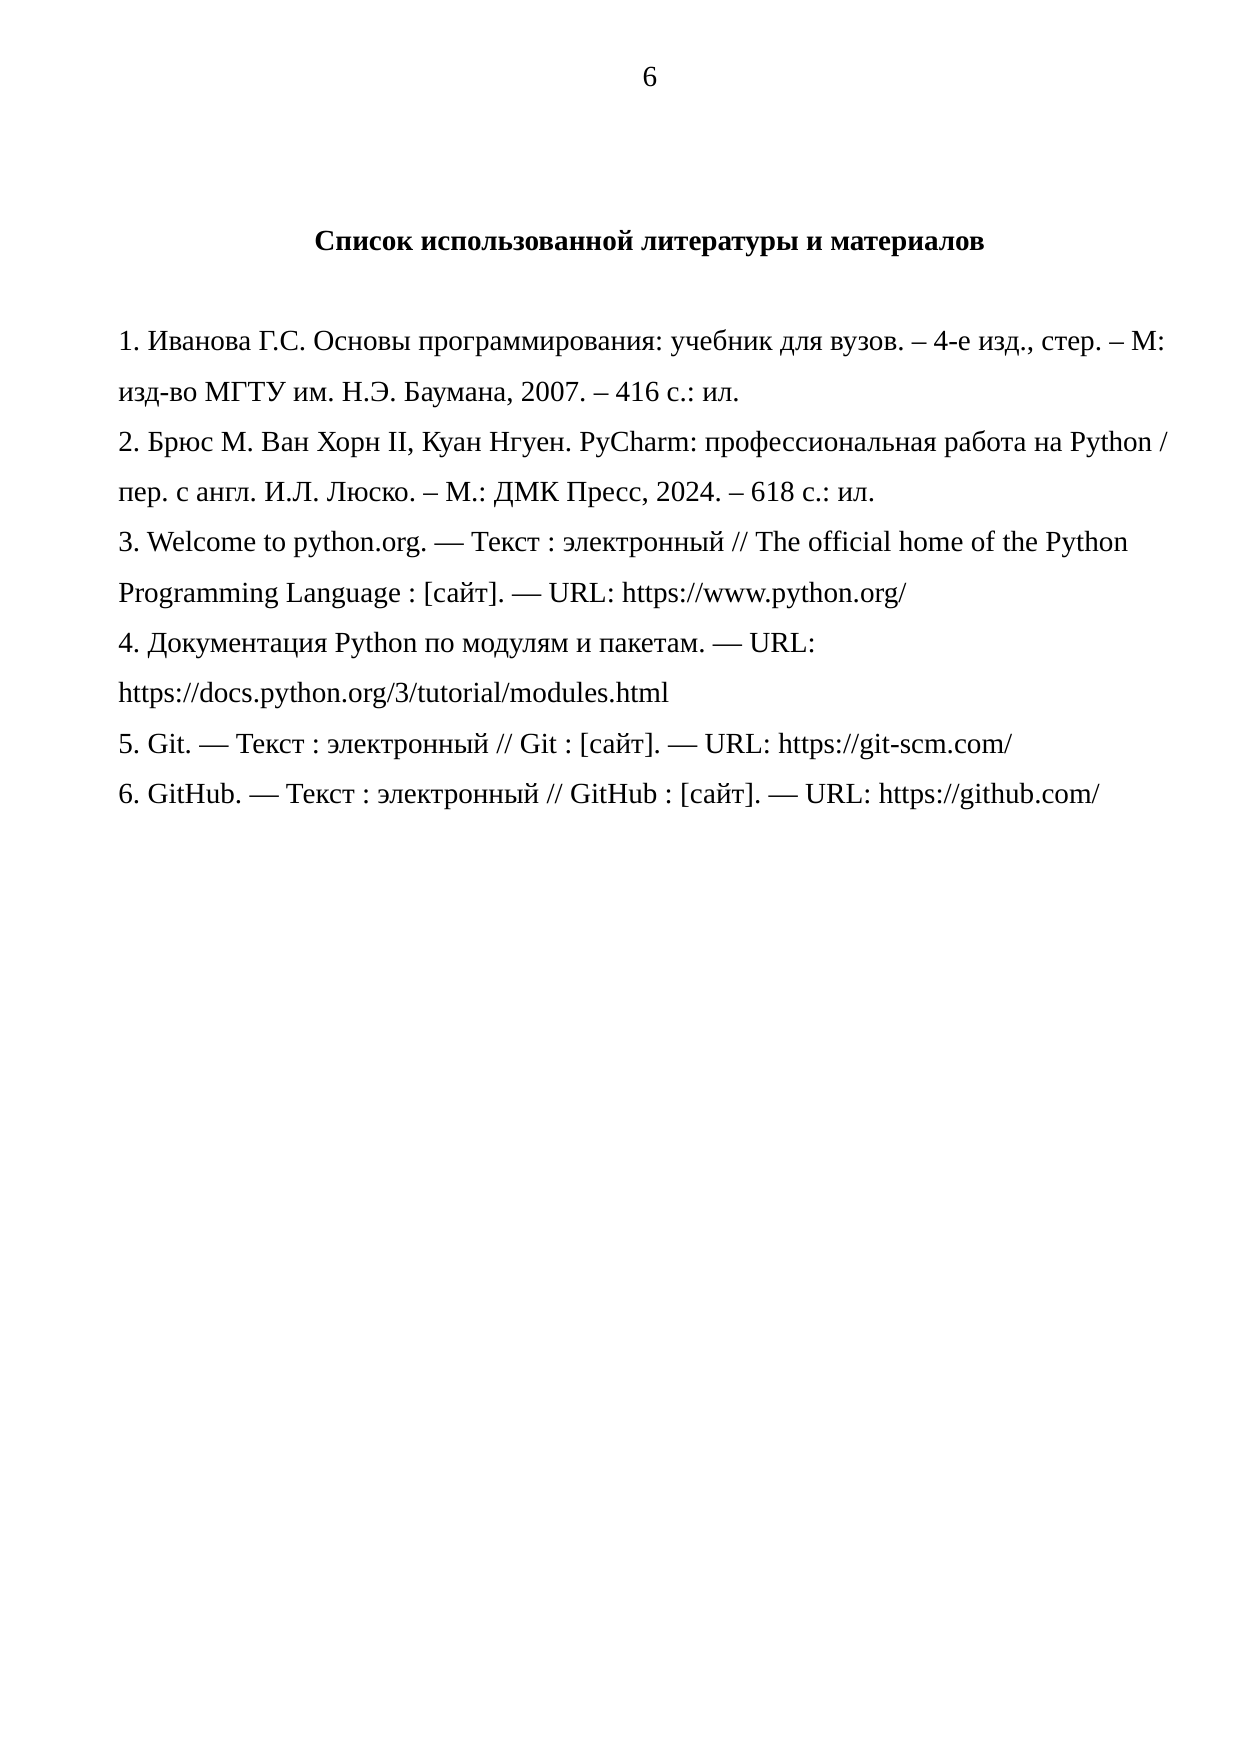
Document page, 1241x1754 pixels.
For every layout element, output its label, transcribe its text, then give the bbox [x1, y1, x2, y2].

text 2. Брюс М. Ван Хорн II, Куан Нгуен. PyCharm: профессиональная работа на Python / пер. с англ. И.Л. Люско. – М.: ДМК Пресс, 2024. – 618 с.: ил. [118, 424, 1181, 508]
text 6. GitHub. — Текст : электронный // GitHub : [сайт]. — URL: https://github.com/ [118, 776, 1181, 810]
text 3. Welcome to python.org. — Текст : электронный // The official home of the Python Programming Language : [сайт]. — URL: https://www.python.org/ [118, 524, 1181, 608]
text Список использованной литературы и материалов [118, 223, 1181, 256]
text 1. Иванова Г.С. Основы программирования: учебник для вузов. – 4-е изд., стер. – М: изд-во МГТУ им. Н.Э. Баумана, 2007. – 416 с.: ил. [118, 323, 1181, 407]
text 5. Git. — Текст : электронный // Git : [сайт]. — URL: https://git-scm.com/ [118, 726, 1181, 759]
text 4. Документация Python по модулям и пакетам. — URL: https://docs.python.org/3/tutorial/modules.html [118, 625, 1181, 709]
